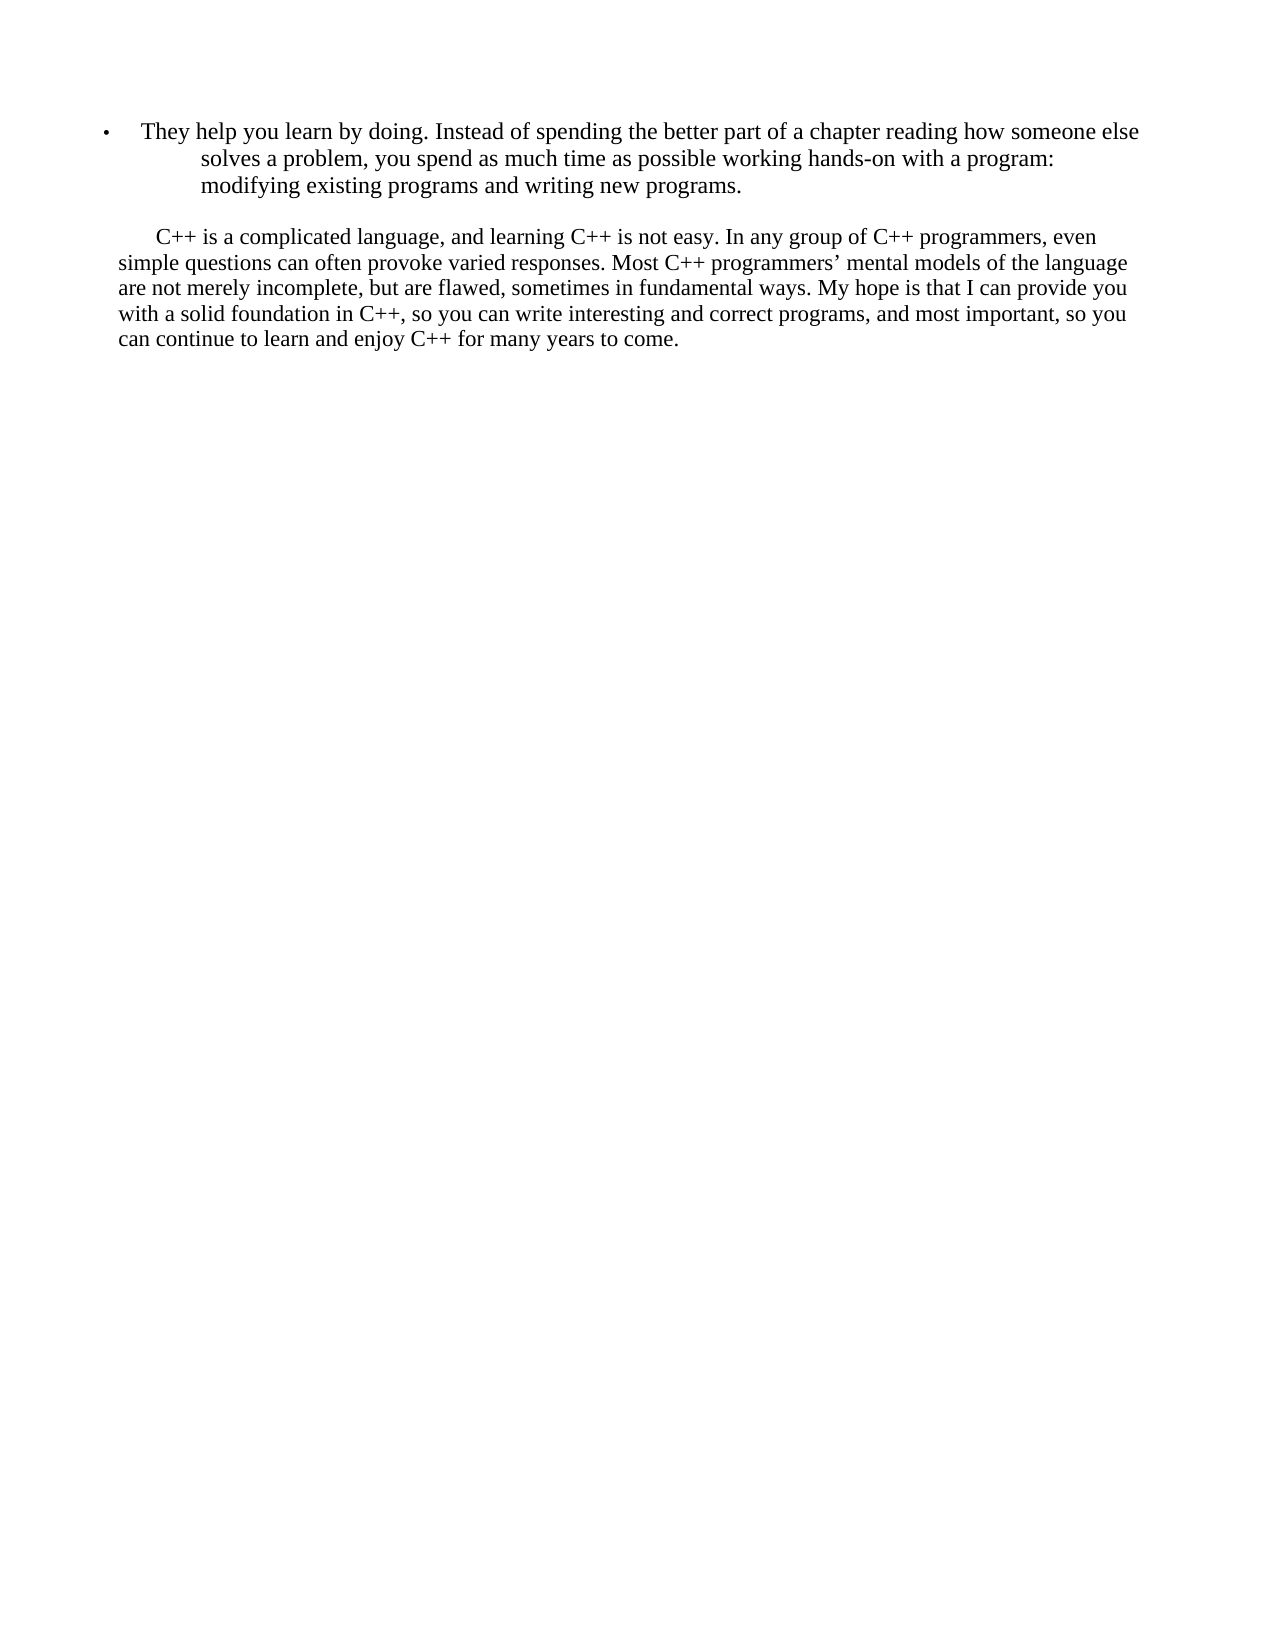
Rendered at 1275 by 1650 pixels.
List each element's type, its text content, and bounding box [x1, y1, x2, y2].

list They help you learn by doing. Instead of spending the better part of a chapter reading how someone else solves a problem, you spend as much time as possible working hands-on with a program: modifying existing programs and writing new programs. [118, 118, 1157, 199]
text C++ is a complicated language, and learning C++ is not easy. In any group of C++ programmers, even simple questions can often provoke varied responses. Most C++ programmers’ mental models of the language are not merely incomplete, but are flawed, sometimes in fundamental ways. My hope is that I can provide you with a solid foundation in C++, so you can write interesting and correct programs, and most important, so you can continue to learn and enjoy C++ for many years to come. [118, 224, 1157, 351]
